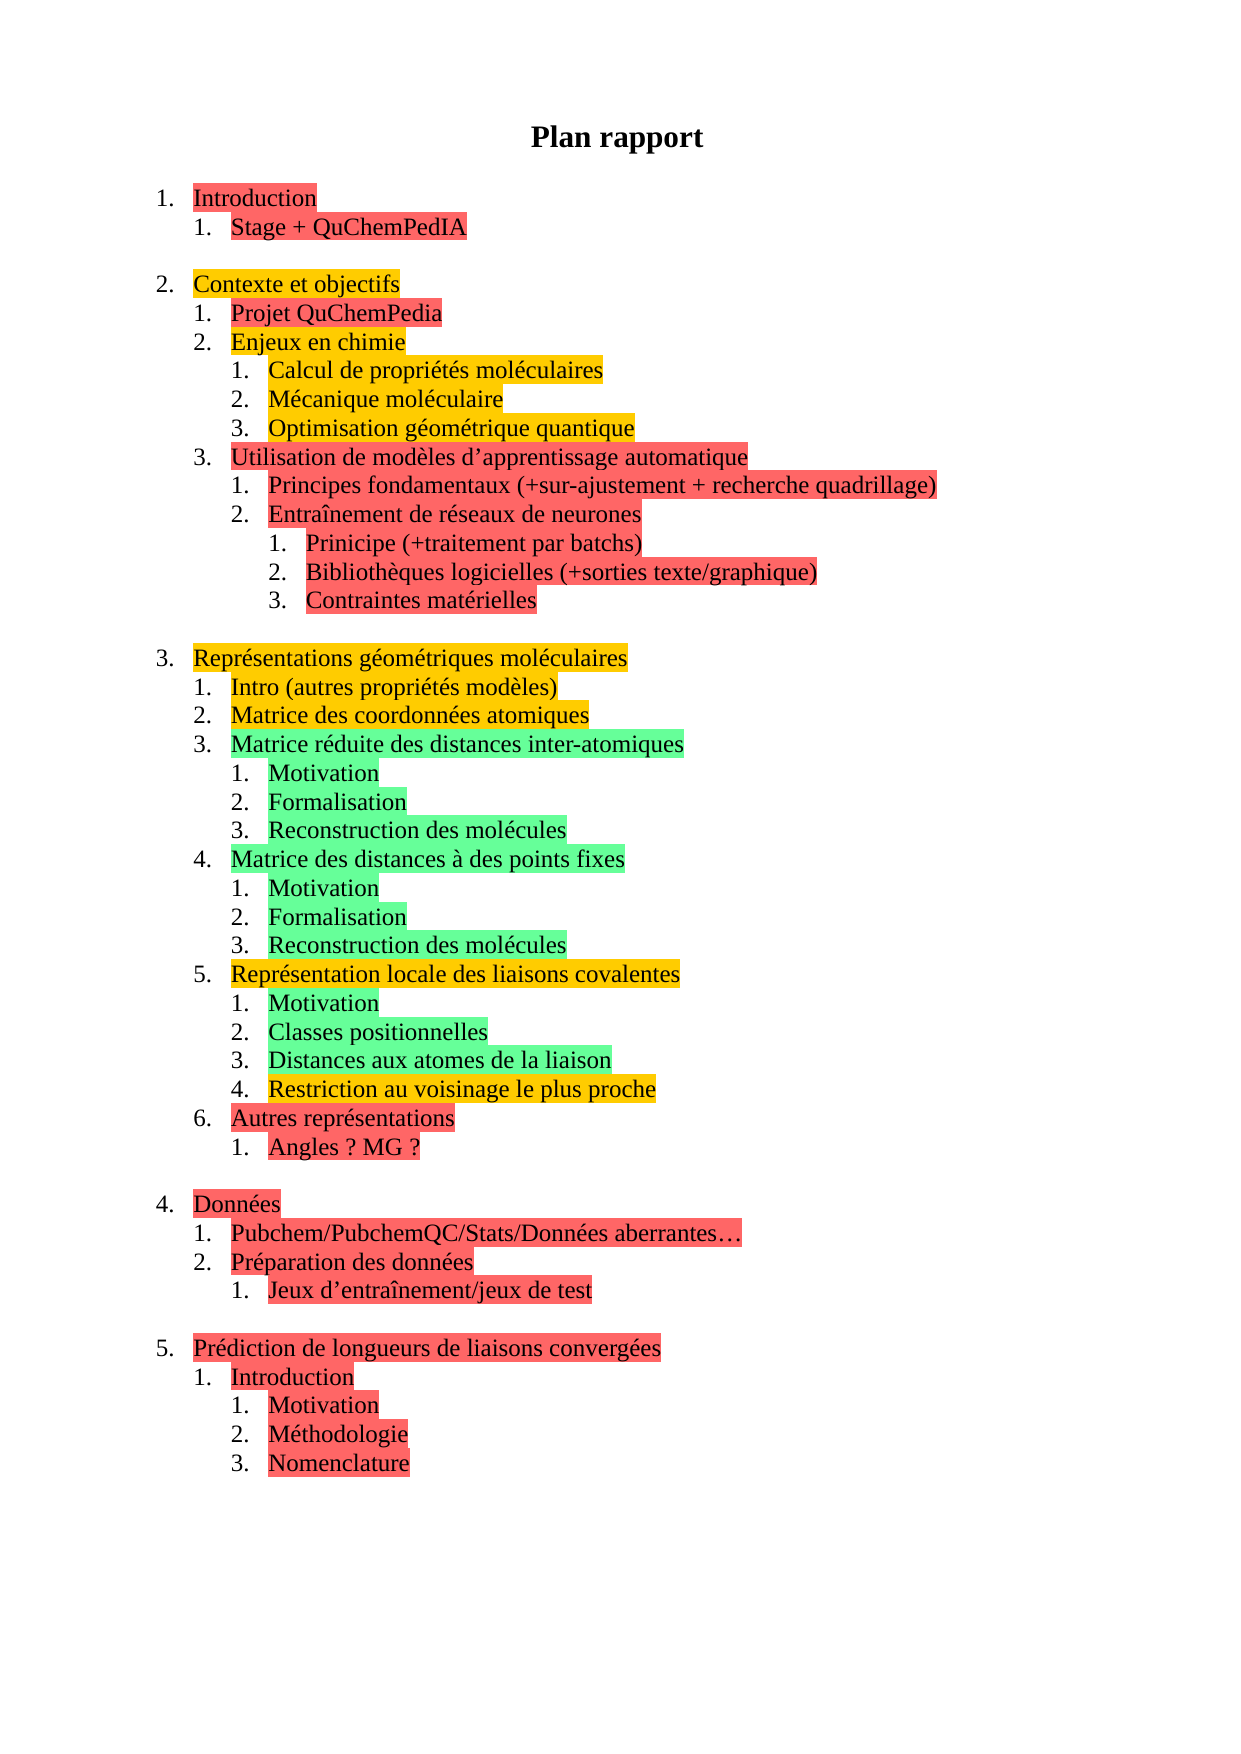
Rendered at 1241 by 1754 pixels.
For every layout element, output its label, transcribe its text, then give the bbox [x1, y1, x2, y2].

list Classes positionnelles [231, 1017, 1122, 1045]
list Autres représentations [193, 1103, 1122, 1132]
list Matrice réduite des distances inter-atomiques [193, 729, 1122, 758]
list Angles ? MG ? [231, 1132, 1122, 1160]
list Optimisation géométrique quantique [231, 413, 1122, 442]
list Introduction [156, 183, 1122, 212]
list Reconstruction des molécules [231, 930, 1122, 959]
list Méthodologie [231, 1419, 1122, 1448]
list Représentations géométriques moléculaires [156, 643, 1122, 672]
list Contexte et objectifs [156, 269, 1122, 298]
list Prédiction de longueurs de liaisons convergées [156, 1333, 1122, 1362]
list Distances aux atomes de la liaison [231, 1045, 1122, 1074]
list Matrice des coordonnées atomiques [193, 700, 1122, 729]
list Motivation [231, 1390, 1122, 1419]
list Représentation locale des liaisons covalentes [193, 959, 1122, 988]
list Motivation [231, 758, 1122, 787]
list Introduction [193, 1362, 1122, 1390]
list Matrice des distances à des points fixes [193, 844, 1122, 873]
list Calcul de propriétés moléculaires [231, 355, 1122, 384]
list Restriction au voisinage le plus proche [231, 1074, 1122, 1103]
list Contraintes matérielles [268, 585, 1122, 614]
list Formalisation [231, 787, 1122, 815]
list Prinicipe (+traitement par batchs) [268, 528, 1122, 557]
list Formalisation [231, 902, 1122, 930]
list Jeux d’entraînement/jeux de test [231, 1275, 1122, 1304]
text Plan rapport [118, 118, 1122, 154]
list Préparation des données [193, 1247, 1122, 1275]
list Motivation [231, 988, 1122, 1017]
list Reconstruction des molécules [231, 815, 1122, 844]
list Mécanique moléculaire [231, 384, 1122, 413]
list Bibliothèques logicielles (+sorties texte/graphique) [268, 557, 1122, 585]
list Entraînement de réseaux de neurones [231, 499, 1122, 528]
list Principes fondamentaux (+sur-ajustement + recherche quadrillage) [231, 470, 1122, 499]
list Pubchem/PubchemQC/Stats/Données aberrantes… [193, 1218, 1122, 1247]
list Données [156, 1189, 1122, 1218]
list Enjeux en chimie [193, 327, 1122, 355]
list Nomenclature [231, 1448, 1122, 1477]
list Motivation [231, 873, 1122, 902]
list Projet QuChemPedia [193, 298, 1122, 327]
list Stage + QuChemPedIA [193, 212, 1122, 240]
list Intro (autres propriétés modèles) [193, 672, 1122, 700]
list Utilisation de modèles d’apprentissage automatique [193, 442, 1122, 470]
